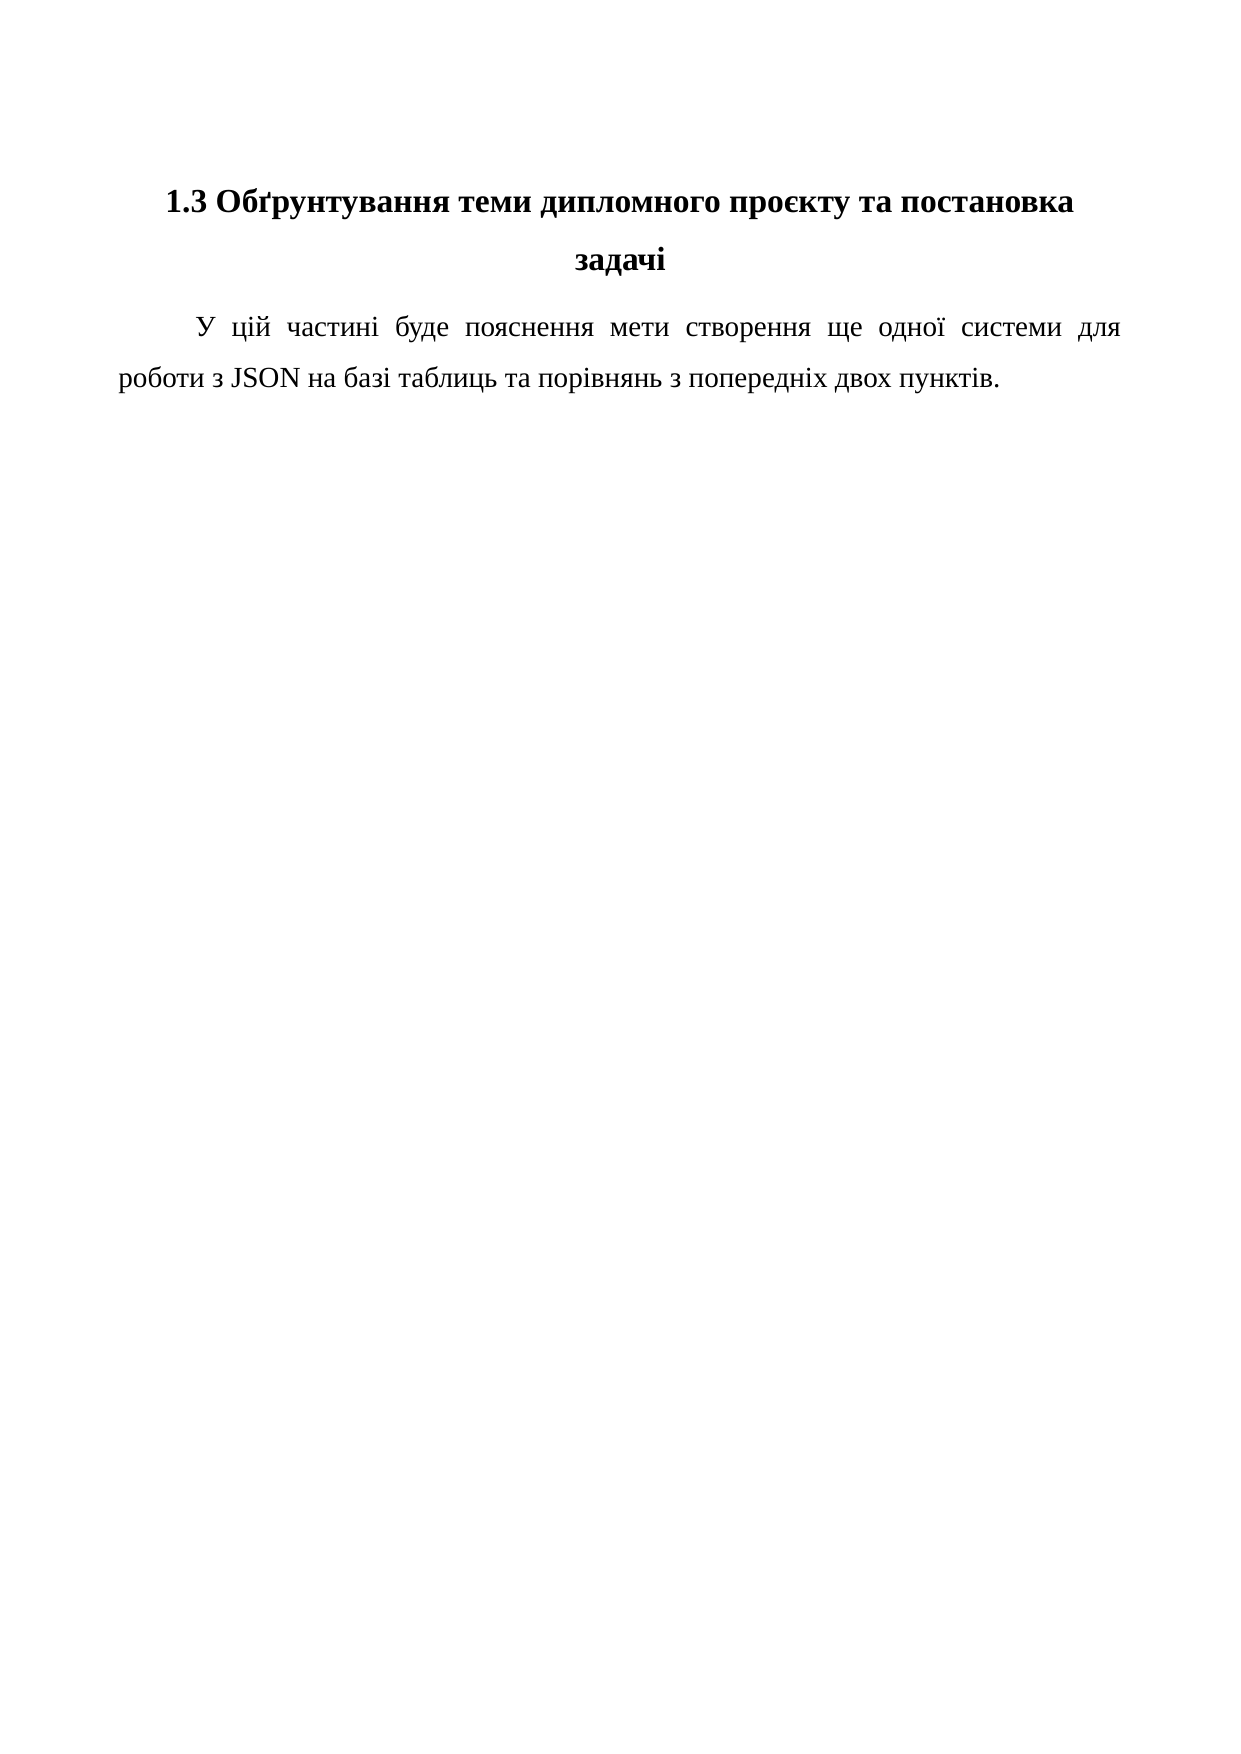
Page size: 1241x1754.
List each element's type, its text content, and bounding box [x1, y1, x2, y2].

subtitle 1.3 Обґрунтування теми дипломного проєкту та постановка задачі [118, 181, 1122, 278]
text У цій частині буде пояснення мети створення ще одної системи для роботи з JSON на базі таблиць та порівнянь з попередніх двох пунктів. [118, 309, 1122, 393]
